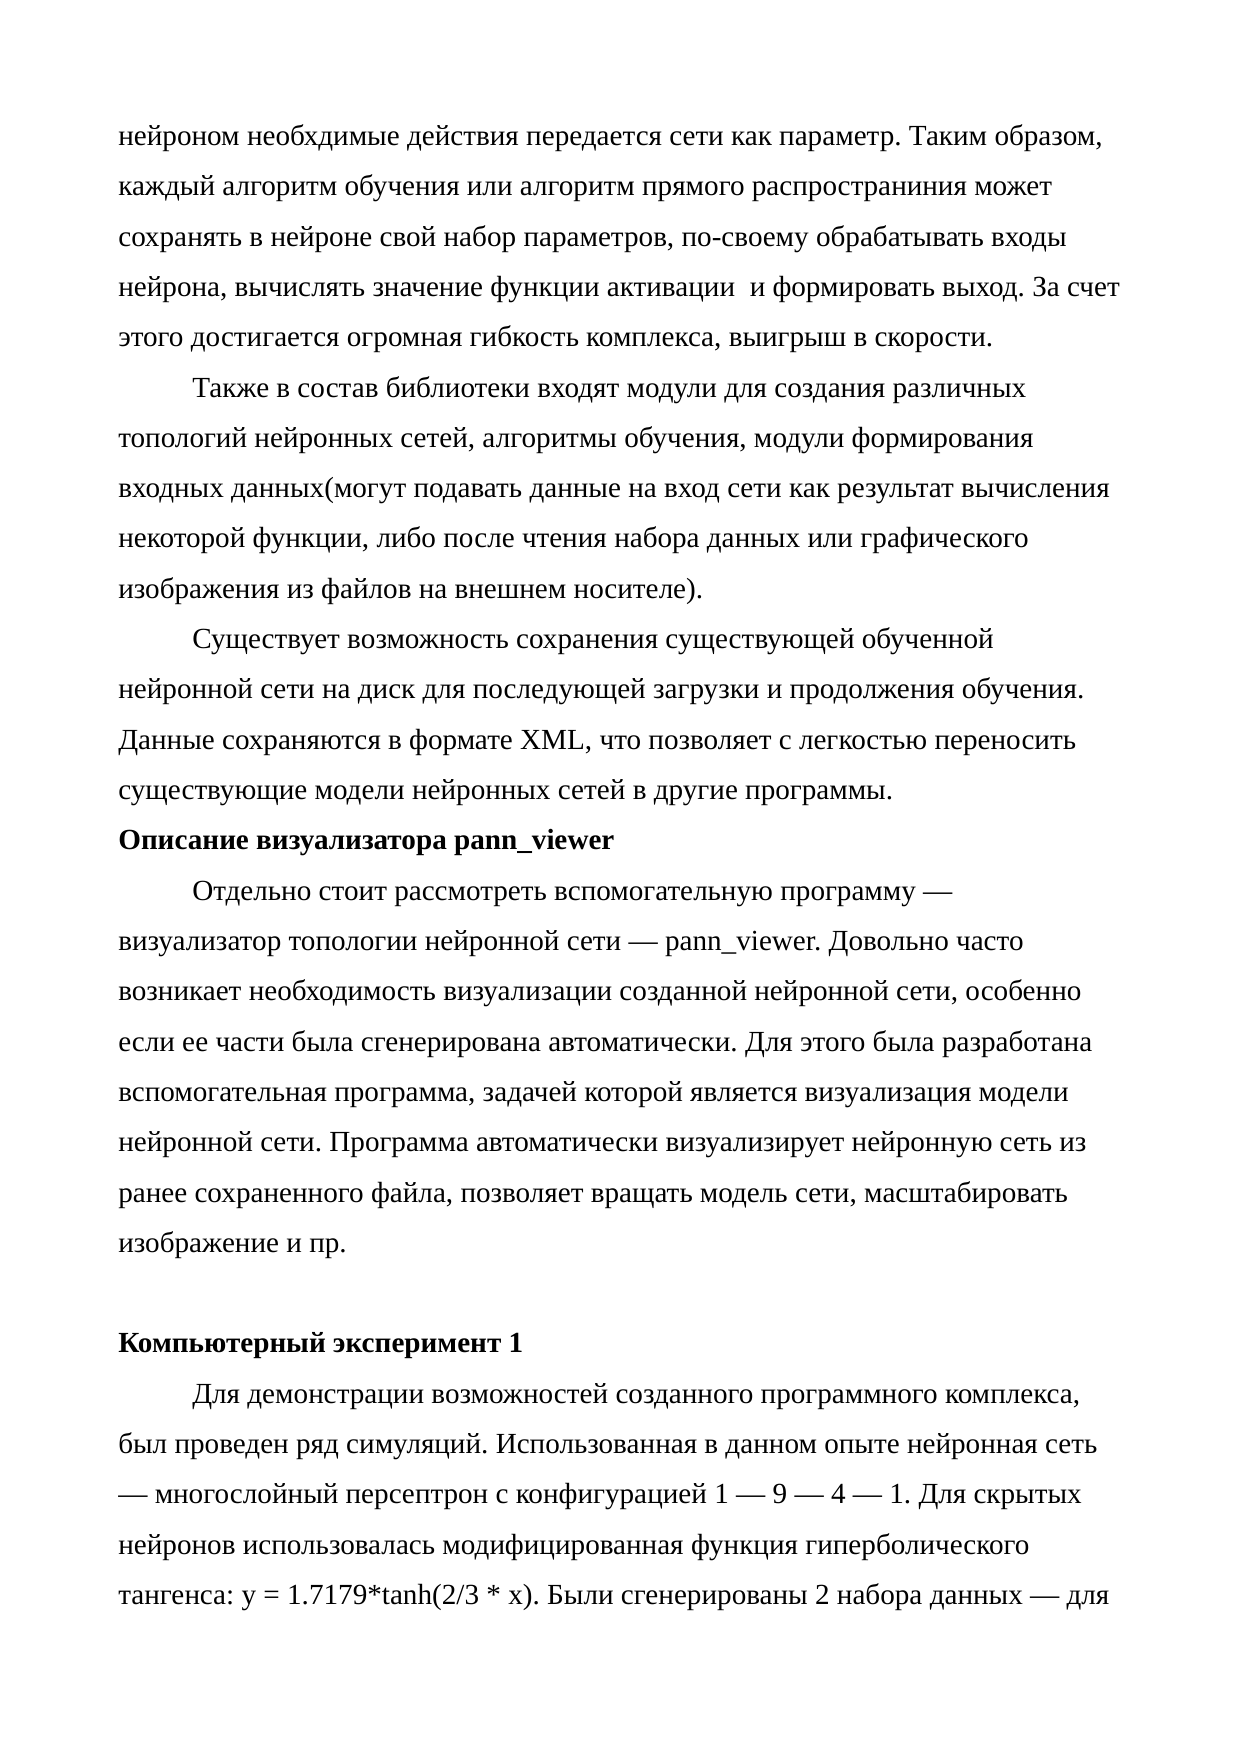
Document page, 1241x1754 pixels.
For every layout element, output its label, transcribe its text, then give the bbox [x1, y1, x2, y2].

text Описание визуализатора pann_viewer [118, 822, 1122, 856]
text Для демонстрации возможностей созданного программного комплекса, был проведен ряд симуляций. Использованная в данном опыте нейронная сеть — многослойный персептрон с конфигурацией 1 — 9 — 4 — 1. Для скрытых нейронов использовалась модифицированная функция гиперболического тангенса: y = 1.7179*tanh(2/3 * x). Были сгенерированы 2 набора данных — для [118, 1376, 1122, 1611]
text Также в состав библиотеки входят модули для создания различных топологий нейронных сетей, алгоритмы обучения, модули формирования входных данных(могут подавать данные на вход сети как результат вычисления некоторой функции, либо после чтения набора данных или графического изображения из файлов на внешнем носителе). [118, 370, 1122, 604]
text нейроном необхдимые действия передается сети как параметр. Таким образом, каждый алгоритм обучения или алгоритм прямого распространиния может сохранять в нейроне свой набор параметров, по-своему обрабатывать входы нейрона, вычислять значение функции активации и формировать выход. За счет этого достигается огромная гибкость комплекса, выигрыш в скорости. [118, 118, 1122, 353]
text Существует возможность сохранения существующей обученной нейронной сети на диск для последующей загрузки и продолжения обучения. Данные сохраняются в формате XML, что позволяет с легкостью переносить существующие модели нейронных сетей в другие программы. [118, 621, 1122, 806]
text Отдельно стоит рассмотреть вспомогательную программу — визуализатор топологии нейронной сети — pann_viewer. Довольно часто возникает необходимость визуализации созданной нейронной сети, особенно если ее части была сгенерирована автоматически. Для этого была разработана вспомогательная программа, задачей которой является визуализация модели нейронной сети. Программа автоматически визуализирует нейронную сеть из ранее сохраненного файла, позволяет вращать модель сети, масштабировать изображение и пр. [118, 873, 1122, 1258]
text Компьютерный эксперимент 1 [118, 1326, 1122, 1359]
